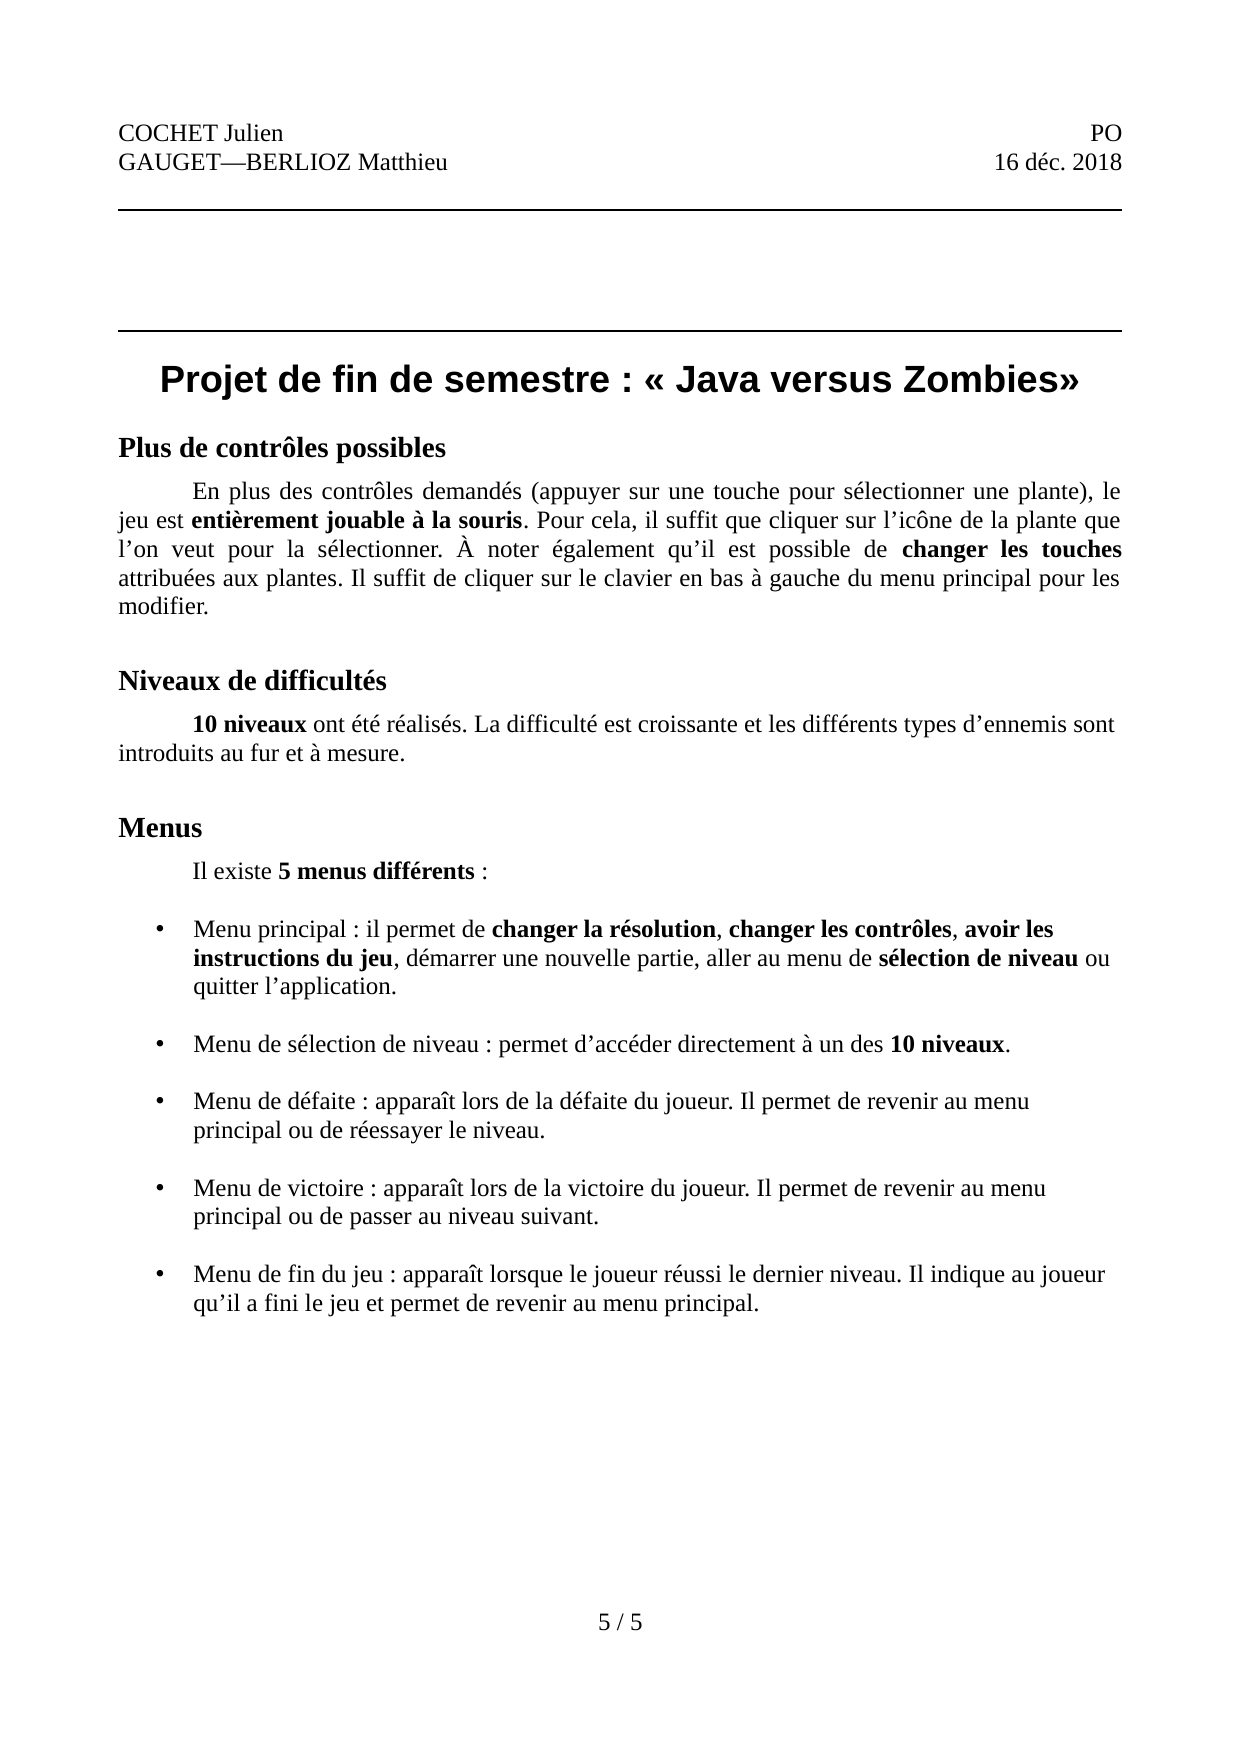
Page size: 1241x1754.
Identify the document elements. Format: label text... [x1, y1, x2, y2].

subtitle Niveaux de difficultés [118, 663, 1122, 697]
text Il existe 5 menus différents : [118, 856, 1122, 885]
list Menu de victoire : apparaît lors de la victoire du joueur. Il permet de revenir au menu principal ou de passer au niveau suivant. [156, 1173, 1122, 1230]
list Menu de défaite : apparaît lors de la défaite du joueur. Il permet de revenir au menu principal ou de réessayer le niveau. [156, 1086, 1122, 1144]
list Menu de fin du jeu : apparaît lorsque le joueur réussi le dernier niveau. Il indique au joueur qu’il a fini le jeu et permet de revenir au menu principal. [156, 1259, 1122, 1316]
subtitle Menus [118, 810, 1122, 844]
list Menu principal : il permet de changer la résolution, changer les contrôles, avoir les instructions du jeu, démarrer une nouvelle partie, aller au menu de sélection de niveau ou quitter l’application. [156, 914, 1122, 1000]
subtitle Plus de contrôles possibles [118, 430, 1122, 464]
text En plus des contrôles demandés (appuyer sur une touche pour sélectionner une plante), le jeu est entièrement jouable à la souris. Pour cela, il suffit que cliquer sur l’icône de la plante que l’on veut pour la sélectionner. À noter également qu’il est possible de changer les touches attribuées aux plantes. Il suffit de cliquer sur le clavier en bas à gauche du menu principal pour les modifier. [118, 476, 1122, 620]
text 10 niveaux ont été réalisés. La difficulté est croissante et les différents types d’ennemis sont introduits au fur et à mesure. [118, 709, 1122, 767]
list Menu de sélection de niveau : permet d’accéder directement à un des 10 niveaux. [156, 1029, 1122, 1058]
